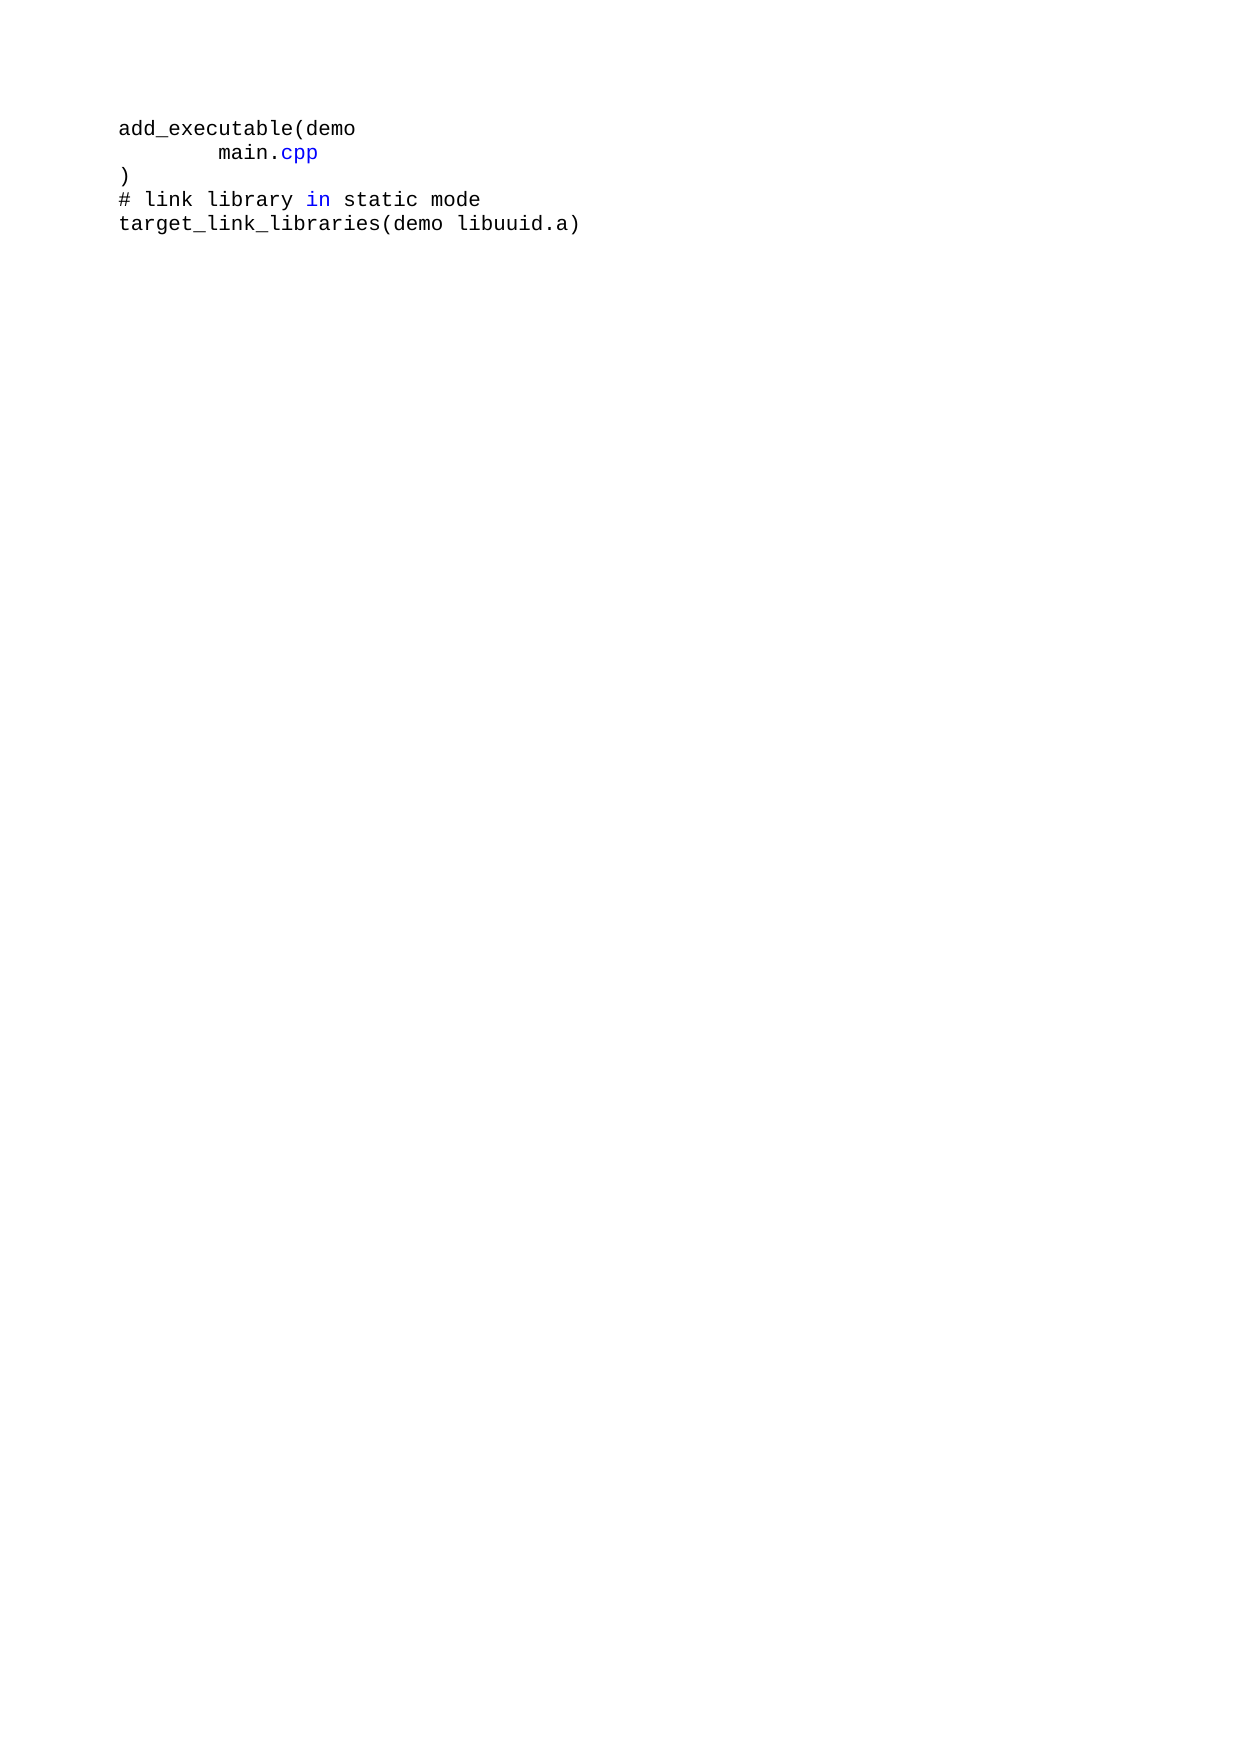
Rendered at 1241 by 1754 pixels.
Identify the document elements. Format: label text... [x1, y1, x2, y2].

text add_executable(demo [118, 118, 1122, 142]
text ) [118, 165, 1122, 189]
text main.cpp [118, 142, 1122, 165]
text target_link_libraries(demo libuuid.a) [118, 213, 1122, 236]
text # link library in static mode [118, 189, 1122, 213]
